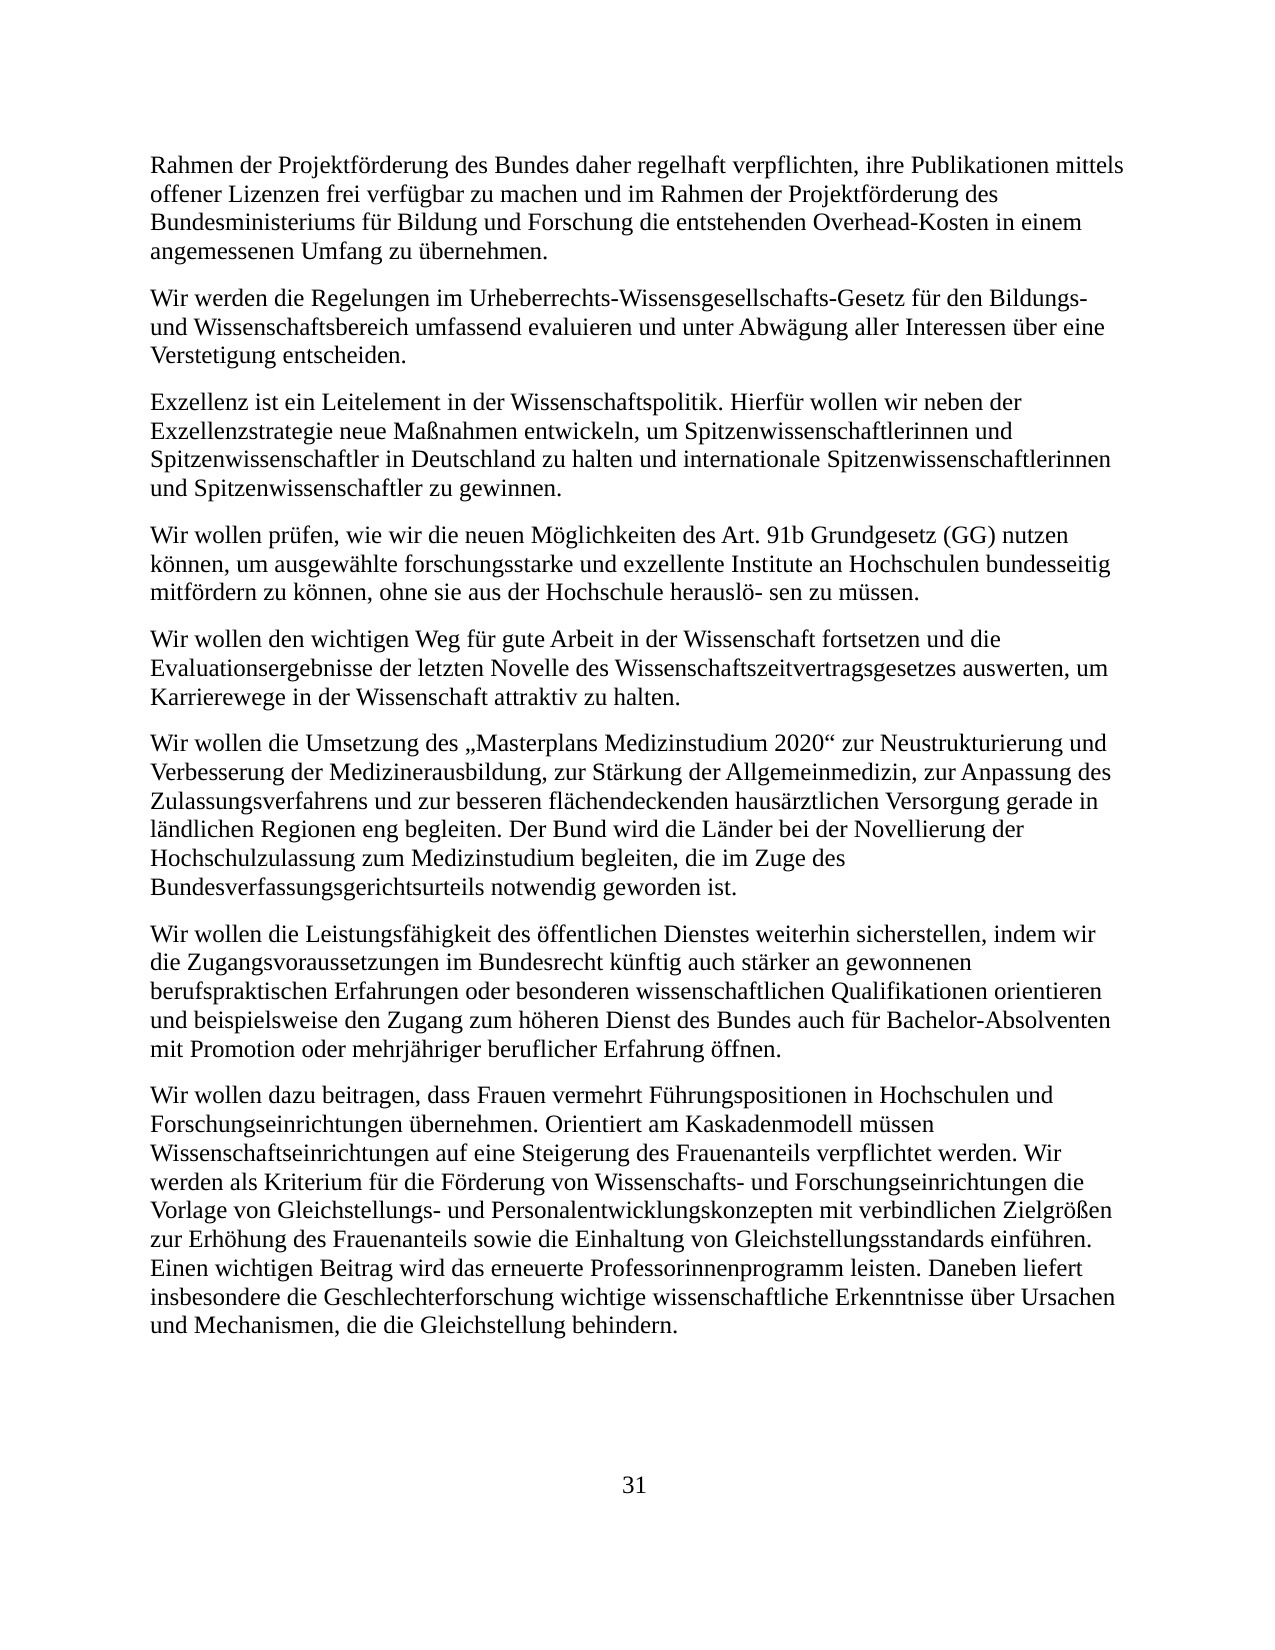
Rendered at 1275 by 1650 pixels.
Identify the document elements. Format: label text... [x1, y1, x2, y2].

text Wir wollen die Umsetzung des „Masterplans Medizinstudium 2020“ zur Neustrukturierung und Verbesserung der Medizinerausbildung, zur Stärkung der Allgemeinmedizin, zur Anpassung des Zulassungsverfahrens und zur besseren flächendeckenden hausärztlichen Versorgung gerade in ländlichen Regionen eng begleiten. Der Bund wird die Länder bei der Novellierung der Hochschulzulassung zum Medizinstudium begleiten, die im Zuge des Bundesverfassungsgerichtsurteils notwendig geworden ist. [150, 728, 1125, 901]
text Wir wollen den wichtigen Weg für gute Arbeit in der Wissenschaft fortsetzen und die Evaluationsergebnisse der letzten Novelle des Wissenschaftszeitvertragsgesetzes auswerten, um Karrierewege in der Wissenschaft attraktiv zu halten. [150, 624, 1125, 710]
text Wir wollen dazu beitragen, dass Frauen vermehrt Führungspositionen in Hochschulen und Forschungseinrichtungen übernehmen. Orientiert am Kaskadenmodell müssen Wissenschaftseinrichtungen auf eine Steigerung des Frauenanteils verpflichtet werden. Wir werden als Kriterium für die Förderung von Wissenschafts- und Forschungseinrichtungen die Vorlage von Gleichstellungs- und Personalentwicklungskonzepten mit verbindlichen Zielgrößen zur Erhöhung des Frauenanteils sowie die Einhaltung von Gleichstellungsstandards einführen. Einen wichtigen Beitrag wird das erneuerte Professorinnenprogramm leisten. Daneben liefert insbesondere die Geschlechterforschung wichtige wissenschaftliche Erkenntnisse über Ursachen und Mechanismen, die die Gleichstellung behindern. [150, 1080, 1125, 1339]
text Wir werden die Regelungen im Urheberrechts-Wissensgesellschafts-Gesetz für den Bildungs- und Wissenschaftsbereich umfassend evaluieren und unter Abwägung aller Interessen über eine Verstetigung entscheiden. [150, 283, 1125, 369]
text Wir wollen prüfen, wie wir die neuen Möglichkeiten des Art. 91b Grundgesetz (GG) nutzen können, um ausgewählte forschungsstarke und exzellente Institute an Hochschulen bundesseitig mitfördern zu können, ohne sie aus der Hochschule herauslö- sen zu müssen. [150, 520, 1125, 606]
text Wir wollen die Leistungsfähigkeit des öffentlichen Dienstes weiterhin sicherstellen, indem wir die Zugangsvoraussetzungen im Bundesrecht künftig auch stärker an gewonnenen berufspraktischen Erfahrungen oder besonderen wissenschaftlichen Qualifikationen orientieren und beispielsweise den Zugang zum höheren Dienst des Bundes auch für Bachelor-Absolventen mit Promotion oder mehrjähriger beruflicher Erfahrung öffnen. [150, 919, 1125, 1062]
text Exzellenz ist ein Leitelement in der Wissenschaftspolitik. Hierfür wollen wir neben der Exzellenzstrategie neue Maßnahmen entwickeln, um Spitzenwissenschaftlerinnen und Spitzenwissenschaftler in Deutschland zu halten und internationale Spitzenwissenschaftlerinnen und Spitzenwissenschaftler zu gewinnen. [150, 387, 1125, 502]
text Rahmen der Projektförderung des Bundes daher regelhaft verpflichten, ihre Publikationen mittels offener Lizenzen frei verfügbar zu machen und im Rahmen der Projektförderung des Bundesministeriums für Bildung und Forschung die entstehenden Overhead-Kosten in einem angemessenen Umfang zu übernehmen. [150, 150, 1125, 265]
